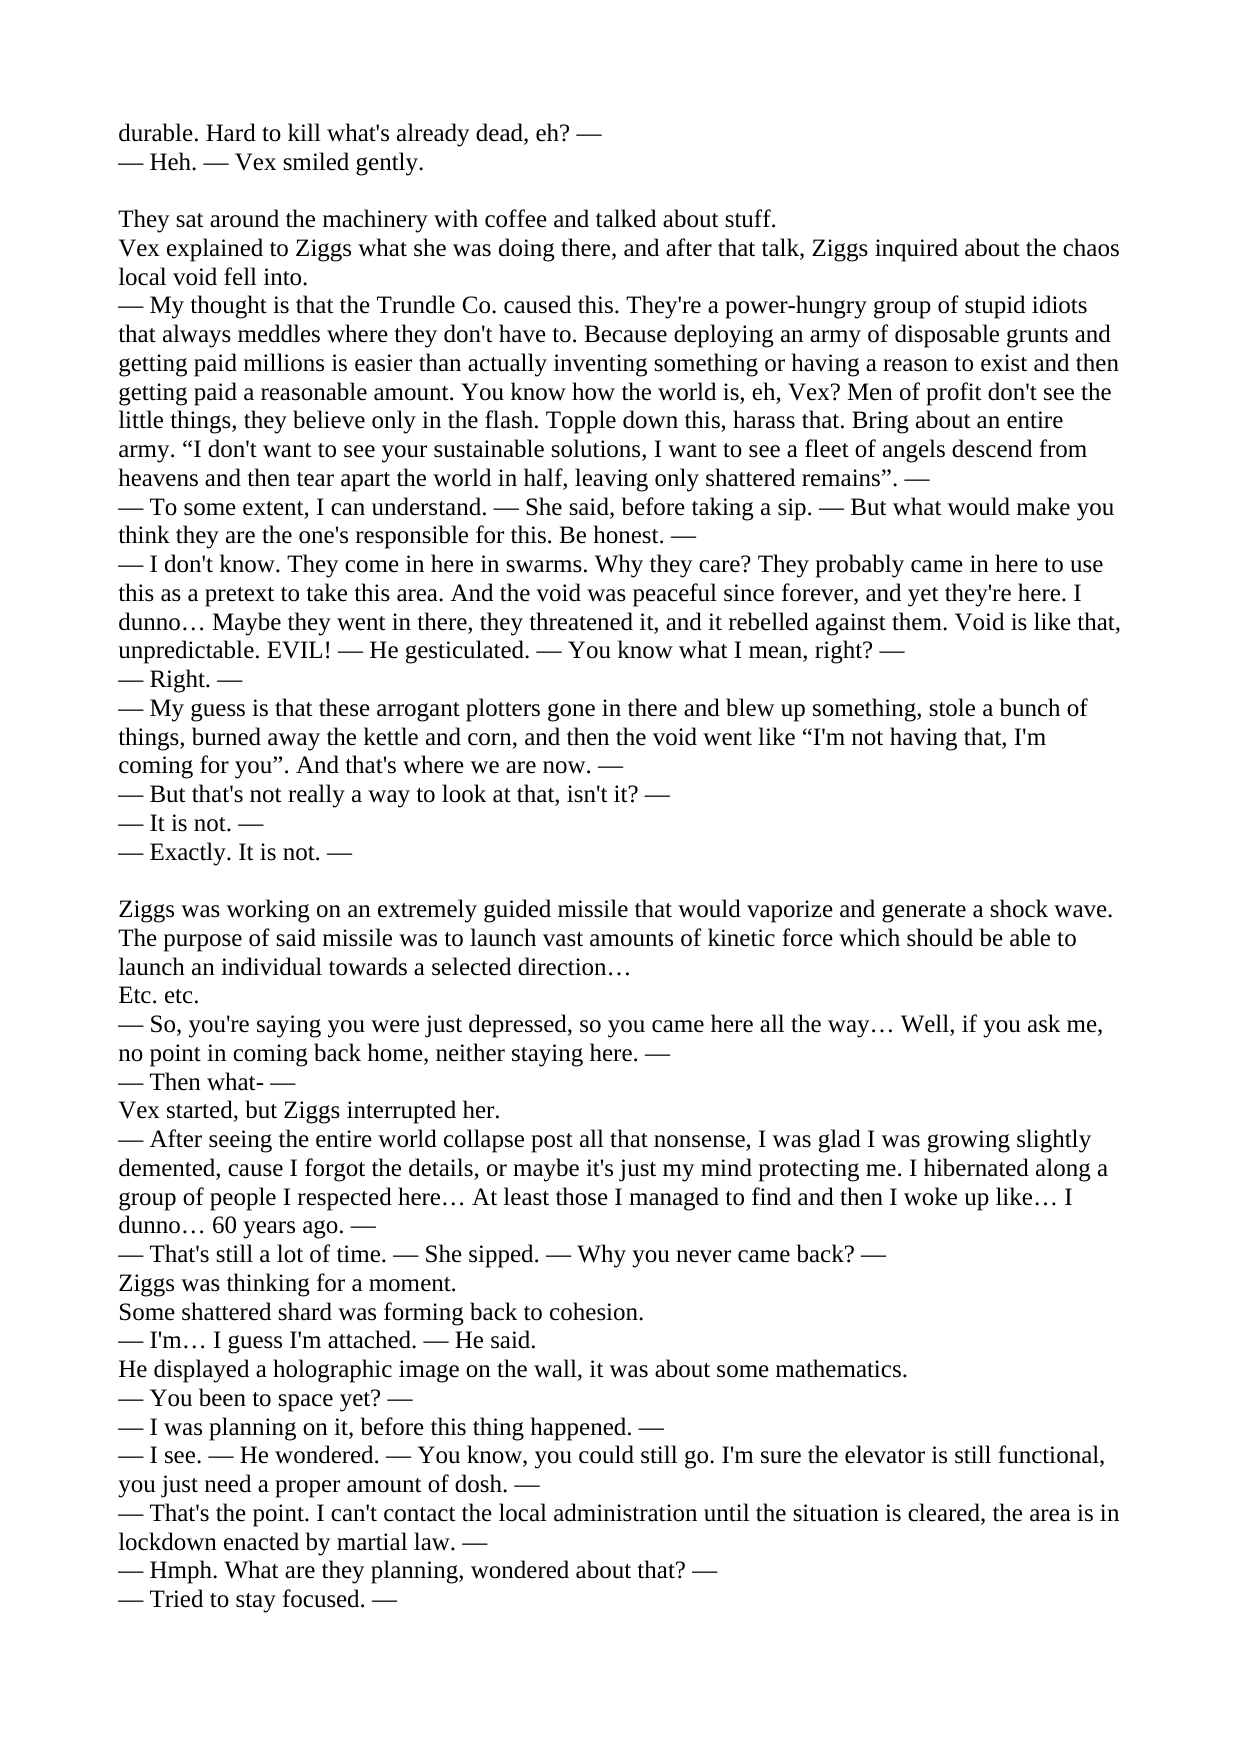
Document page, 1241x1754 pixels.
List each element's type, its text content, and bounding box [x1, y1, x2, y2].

text They sat around the machinery with coffee and talked about stuff. [118, 204, 1122, 233]
text Vex explained to Ziggs what she was doing there, and after that talk, Ziggs inquired about the chaos local void fell into. [118, 233, 1122, 291]
text Some shattered shard was forming back to cohesion. [118, 1297, 1122, 1326]
text — You been to space yet? — — I was planning on it, before this thing happened. — — I see. — He wondered. — You know, you could still go. I'm sure the elevator is still functional, you just need a proper amount of dosh. — — That's the point. I can't contact the local administration until the situation is cleared, the area is in lockdown enacted by martial law. — — Hmph. What are they planning, wondered about that? — — Tried to stay focused. — [118, 1383, 1122, 1613]
text — I'm… I guess I'm attached. — He said. [118, 1326, 1122, 1354]
text — My thought is that the Trundle Co. caused this. They're a power-hungry group of stupid idiots that always meddles where they don't have to. Because deploying an army of disposable grunts and getting paid millions is easier than actually inventing something or having a reason to exist and then getting paid a reasonable amount. You know how the world is, eh, Vex? Men of profit don't see the little things, they believe only in the flash. Topple down this, harass that. Bring about an entire army. “I don't want to see your sustainable solutions, I want to see a fleet of angels descend from heavens and then tear apart the world in half, leaving only shattered remains”. — — To some extent, I can understand. — She said, before taking a sip. — But what would make you think they are the one's responsible for this. Be honest. — — I don't know. They come in here in swarms. Why they care? They probably came in here to use this as a pretext to take this area. And the void was peaceful since forever, and yet they're here. I dunno… Maybe they went in there, they threatened it, and it rebelled against them. Void is like that, unpredictable. EVIL! — He gesticulated. — You know what I mean, right? — — Right. — — My guess is that these arrogant plotters gone in there and blew up something, stole a bunch of things, burned away the kettle and corn, and then the void went like “I'm not having that, I'm coming for you”. And that's where we are now. — — But that's not really a way to look at that, isn't it? — — It is not. — — Exactly. It is not. — [118, 291, 1122, 866]
text He displayed a holographic image on the wall, it was about some mathematics. [118, 1354, 1122, 1383]
text durable. Hard to kill what's already dead, eh? — — Heh. — Vex smiled gently. [118, 118, 1122, 176]
text Etc. etc. — So, you're saying you were just depressed, so you came here all the way… Well, if you ask me, no point in coming back home, neither staying here. — — Then what- — [118, 981, 1122, 1096]
text Ziggs was working on an extremely guided missile that would vaporize and generate a shock wave. The purpose of said missile was to launch vast amounts of kinetic force which should be able to launch an individual towards a selected direction… [118, 894, 1122, 981]
text Vex started, but Ziggs interrupted her. — After seeing the entire world collapse post all that nonsense, I was glad I was growing slightly demented, cause I forgot the details, or maybe it's just my mind protecting me. I hibernated along a group of people I respected here… At least those I managed to find and then I woke up like… I dunno… 60 years ago. — — That's still a lot of time. — She sipped. — Why you never came back? — Ziggs was thinking for a moment. [118, 1096, 1122, 1297]
